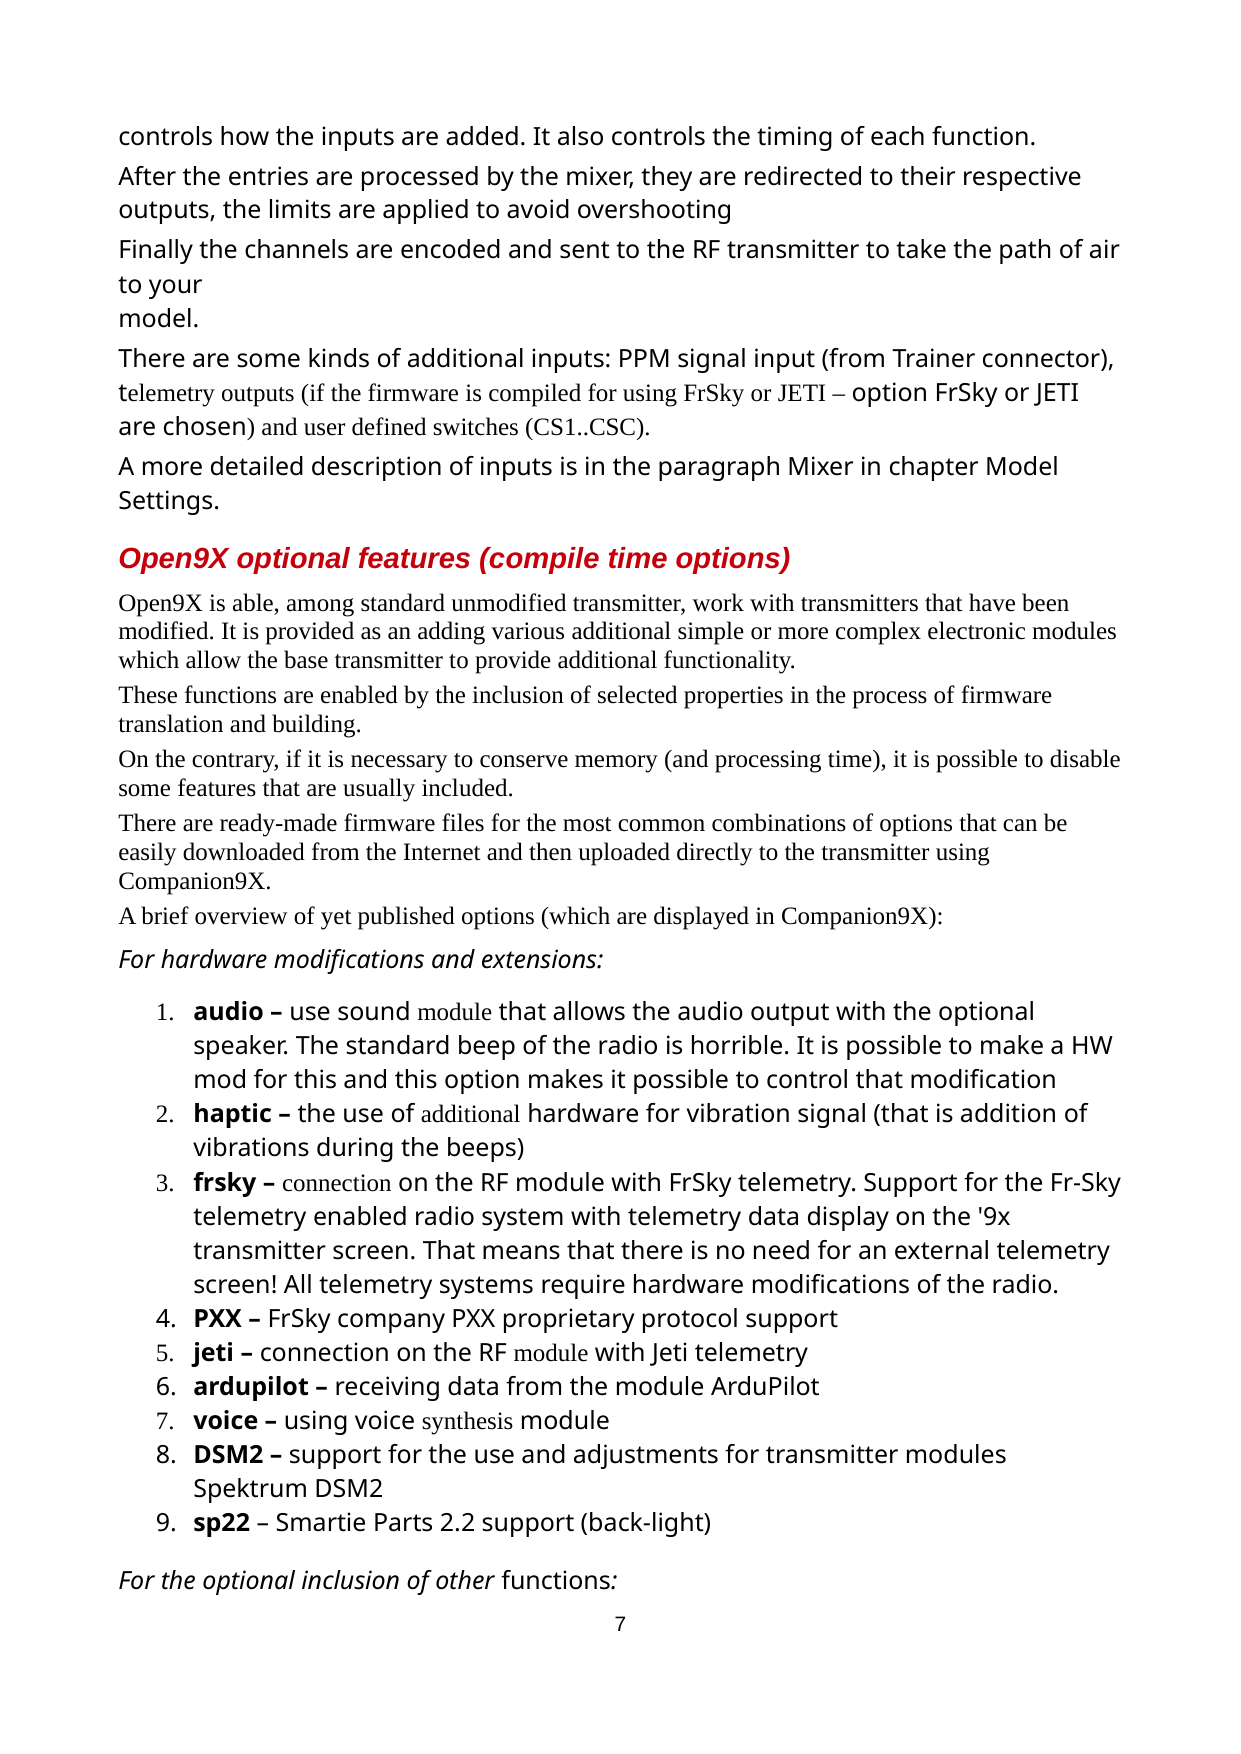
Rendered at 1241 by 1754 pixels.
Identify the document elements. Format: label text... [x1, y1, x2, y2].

list PXX – FrSky company PXX proprietary protocol support [156, 1300, 1122, 1334]
text There are ready-made firmware files for the most common combinations of options that can be easily downloaded from the Internet and then uploaded directly to the transmitter using Companion9X. [118, 808, 1122, 894]
list sp22 – Smartie Parts 2.2 support (back-light) [156, 1505, 1122, 1539]
list DSM2 – support for the use and adjustments for transmitter modules Spektrum DSM2 [156, 1437, 1122, 1505]
text Finally the channels are encoded and sent to the RF transmitter to take the path of air to your model. [118, 232, 1122, 334]
list ardupilot – receiving data from the module ArduPilot [156, 1368, 1122, 1403]
text There are some kinds of additional inputs: PPM signal input (from Trainer connector), telemetry outputs (if the firmware is compiled for using FrSky or JETI – option FrSky or JETI are chosen) and user defined switches (CS1..CSC). [118, 340, 1122, 442]
text On the contrary, if it is necessary to conserve memory (and processing time), it is possible to disable some features that are usually included. [118, 744, 1122, 802]
subtitle Open9X optional features (compile time options) [118, 542, 1122, 575]
text These functions are enabled by the inclusion of selected properties in the process of firmware translation and building. [118, 680, 1122, 738]
list frsky – connection on the RF module with FrSky telemetry. Support for the Fr-Sky telemetry enabled radio system with telemetry data display on the '9x transmitter screen. That means that there is no need for an external telemetry screen! All telemetry systems require hardware modifications of the radio. [156, 1164, 1122, 1300]
text For the optional inclusion of other functions: [118, 1562, 1122, 1597]
text Open9X is able, among standard unmodified transmitter, work with transmitters that have been modified. It is provided as an adding various additional simple or more complex electronic modules which allow the base transmitter to provide additional functionality. [118, 588, 1122, 674]
list jeti – connection on the RF module with Jeti telemetry [156, 1334, 1122, 1368]
text For hardware modifications and extensions: [118, 942, 1122, 976]
list audio – use sound module that allows the audio output with the optional speaker. The standard beep of the radio is horrible. It is possible to make a HW mod for this and this option makes it possible to control that modification [156, 994, 1122, 1096]
text A brief overview of yet published options (which are displayed in Companion9X): [118, 901, 1122, 930]
text A more detailed description of inputs is in the paragraph Mixer in chapter Model Settings. [118, 448, 1122, 517]
text After the entries are processed by the mixer, they are redirected to their respective outputs, the limits are applied to avoid overshooting [118, 158, 1122, 226]
list voice – using voice synthesis module [156, 1403, 1122, 1437]
text controls how the inputs are added. It also controls the timing of each function. [118, 118, 1122, 152]
list haptic – the use of additional hardware for vibration signal (that is addition of vibrations during the beeps) [156, 1096, 1122, 1164]
